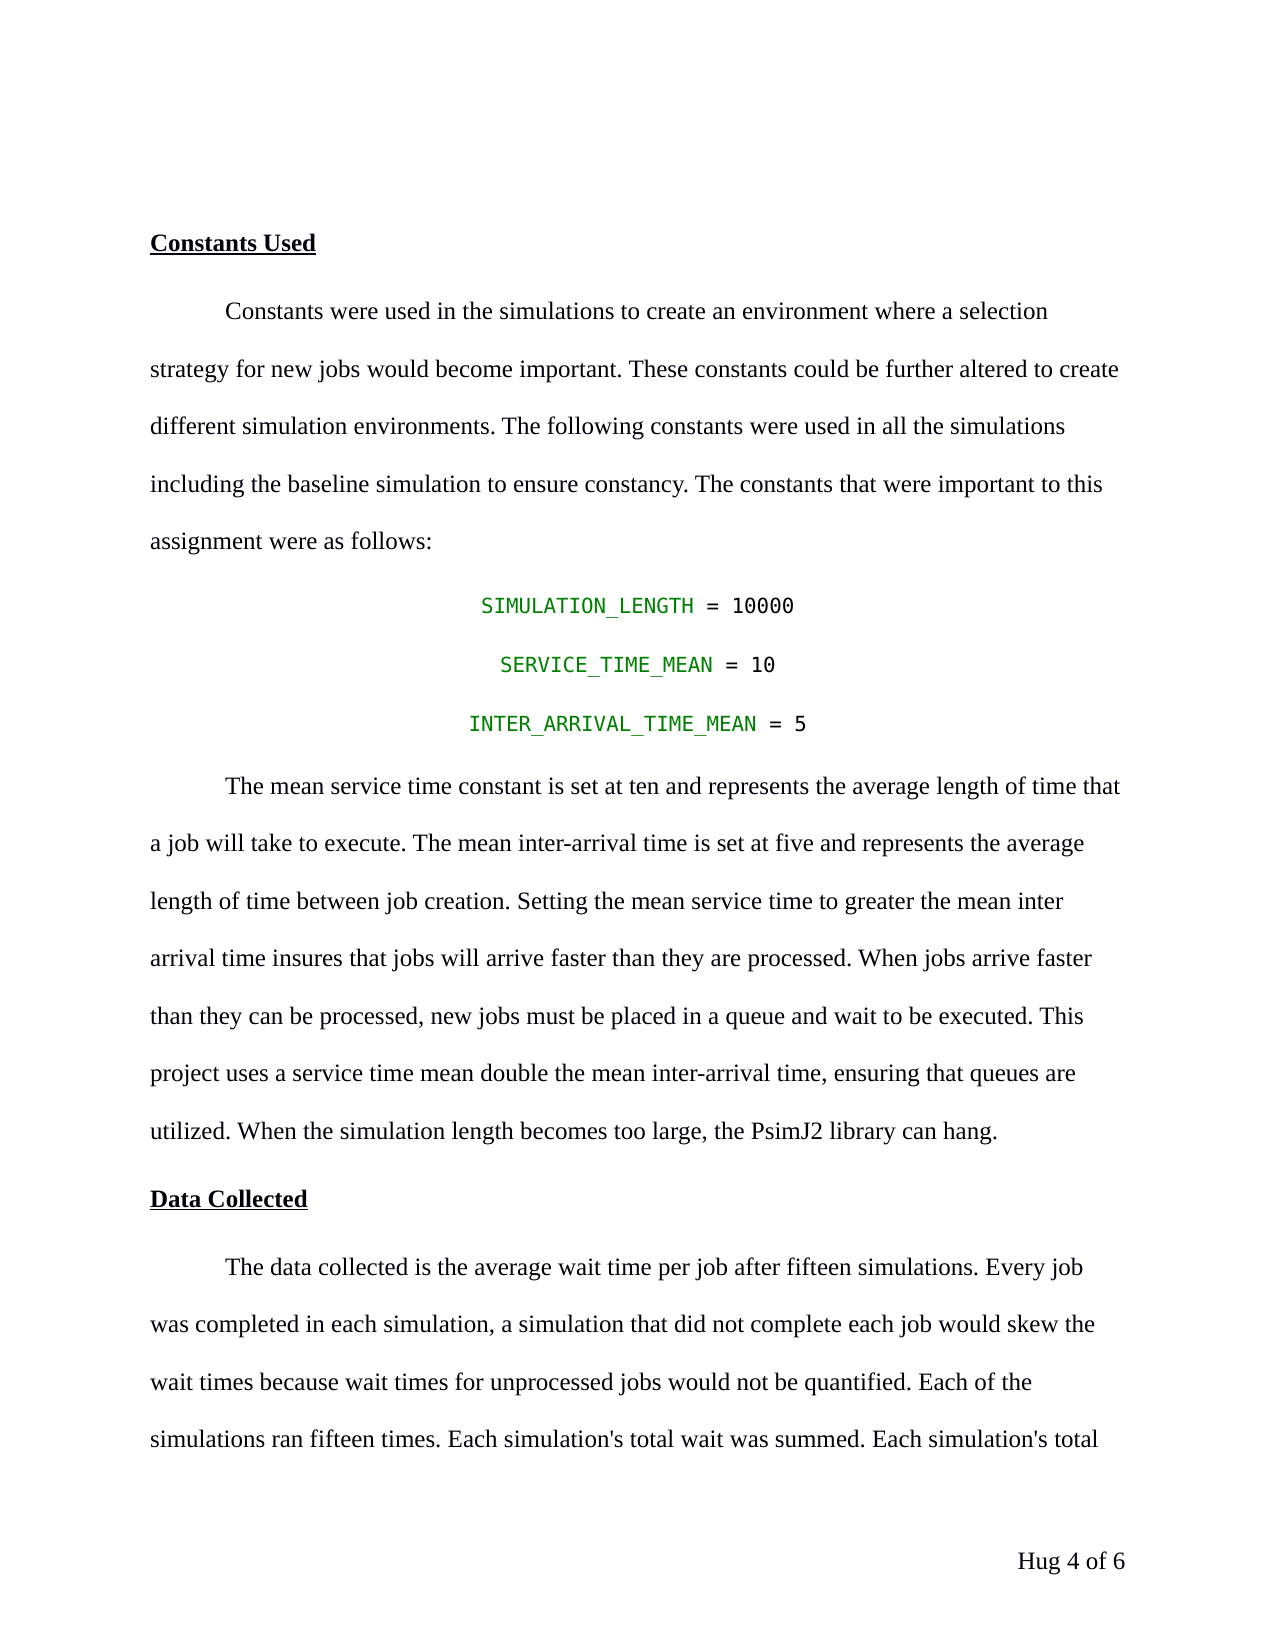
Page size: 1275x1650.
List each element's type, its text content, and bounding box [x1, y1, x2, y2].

text The data collected is the average wait time per job after fifteen simulations. Every job was completed in each simulation, a simulation that did not complete each job would skew the wait times because wait times for unprocessed jobs would not be quantified. Each of the simulations ran fifteen times. Each simulation's total wait was summed. Each simulation's total [150, 1252, 1125, 1453]
text Constants Used [150, 228, 1125, 257]
text The mean service time constant is set at ten and represents the average length of time that a job will take to execute. The mean inter-arrival time is set at five and represents the average length of time between job creation. Setting the mean service time to greater the mean inter arrival time insures that jobs will arrive faster than they are processed. When jobs arrive faster than they can be processed, new jobs must be placed in a queue and wait to be executed. This project uses a service time mean double the mean inter-arrival time, ensuring that queues are utilized. When the simulation length becomes too large, the PsimJ2 library can hang. [150, 771, 1125, 1145]
text Data Collected [150, 1184, 1125, 1213]
text INTER_ARRIVAL_TIME_MEAN = 5 [150, 712, 1125, 736]
text SERVICE_TIME_MEAN = 10 [150, 653, 1125, 677]
text SIMULATION_LENGTH = 10000 [150, 594, 1125, 618]
text Constants were used in the simulations to create an environment where a selection strategy for new jobs would become important. These constants could be further altered to create different simulation environments. The following constants were used in all the simulations including the baseline simulation to ensure constancy. The constants that were important to this assignment were as follows: [150, 296, 1125, 555]
